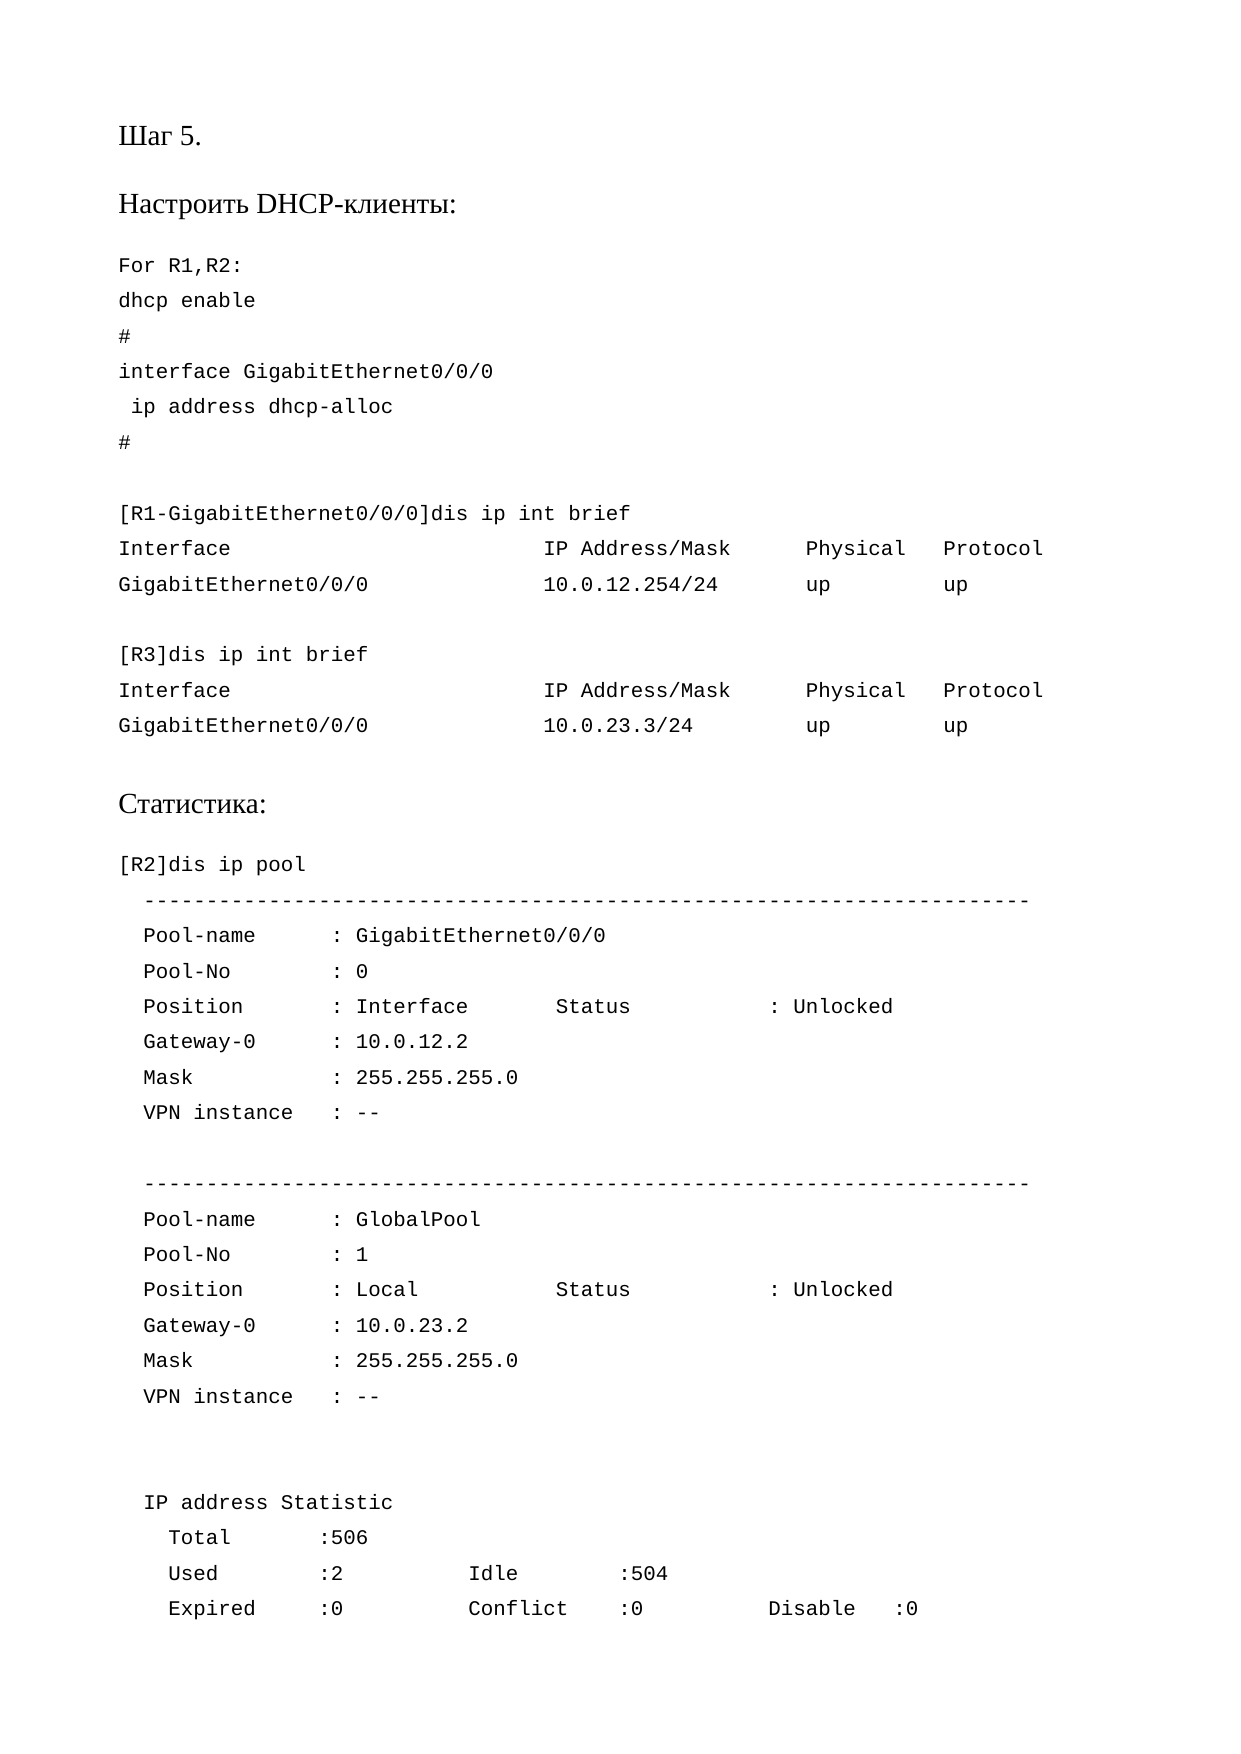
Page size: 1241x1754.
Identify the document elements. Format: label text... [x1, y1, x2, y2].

text ----------------------------------------------------------------------- [118, 1173, 1122, 1197]
text Pool-name : GlobalPool [118, 1208, 1122, 1232]
text Interface IP Address/Mask Physical Protocol [118, 538, 1122, 562]
text # [118, 326, 1122, 349]
text Pool-No : 1 [118, 1244, 1122, 1268]
text Pool-No : 0 [118, 961, 1122, 984]
text dhcp enable [118, 290, 1122, 314]
text For R1,R2: [118, 255, 1122, 278]
text Total :506 [118, 1527, 1122, 1551]
text Gateway-0 : 10.0.23.2 [118, 1315, 1122, 1338]
text Статистика: [118, 786, 1122, 819]
text # [118, 432, 1122, 456]
text Position : Interface Status : Unlocked [118, 996, 1122, 1020]
text GigabitEthernet0/0/0 10.0.23.3/24 up up [118, 715, 1122, 739]
text Шаг 5. [118, 118, 1122, 152]
text Expired :0 Conflict :0 Disable :0 [118, 1598, 1122, 1622]
text VPN instance : -- [118, 1386, 1122, 1409]
text Настроить DHCP-клиенты: [118, 186, 1122, 220]
text VPN instance : -- [118, 1102, 1122, 1126]
text [R2]dis ip pool [118, 854, 1122, 878]
text Gateway-0 : 10.0.12.2 [118, 1031, 1122, 1055]
text Mask : 255.255.255.0 [118, 1350, 1122, 1374]
text Position : Local Status : Unlocked [118, 1279, 1122, 1303]
text [R3]dis ip int brief [118, 644, 1122, 668]
text Interface IP Address/Mask Physical Protocol [118, 680, 1122, 703]
text Pool-name : GigabitEthernet0/0/0 [118, 925, 1122, 949]
text interface GigabitEthernet0/0/0 [118, 361, 1122, 385]
text Used :2 Idle :504 [118, 1563, 1122, 1586]
text ----------------------------------------------------------------------- [118, 890, 1122, 913]
text Mask : 255.255.255.0 [118, 1067, 1122, 1091]
text [R1-GigabitEthernet0/0/0]dis ip int brief [118, 503, 1122, 526]
text GigabitEthernet0/0/0 10.0.12.254/24 up up [118, 573, 1122, 597]
text ip address dhcp-alloc [118, 396, 1122, 420]
text IP address Statistic [118, 1492, 1122, 1516]
